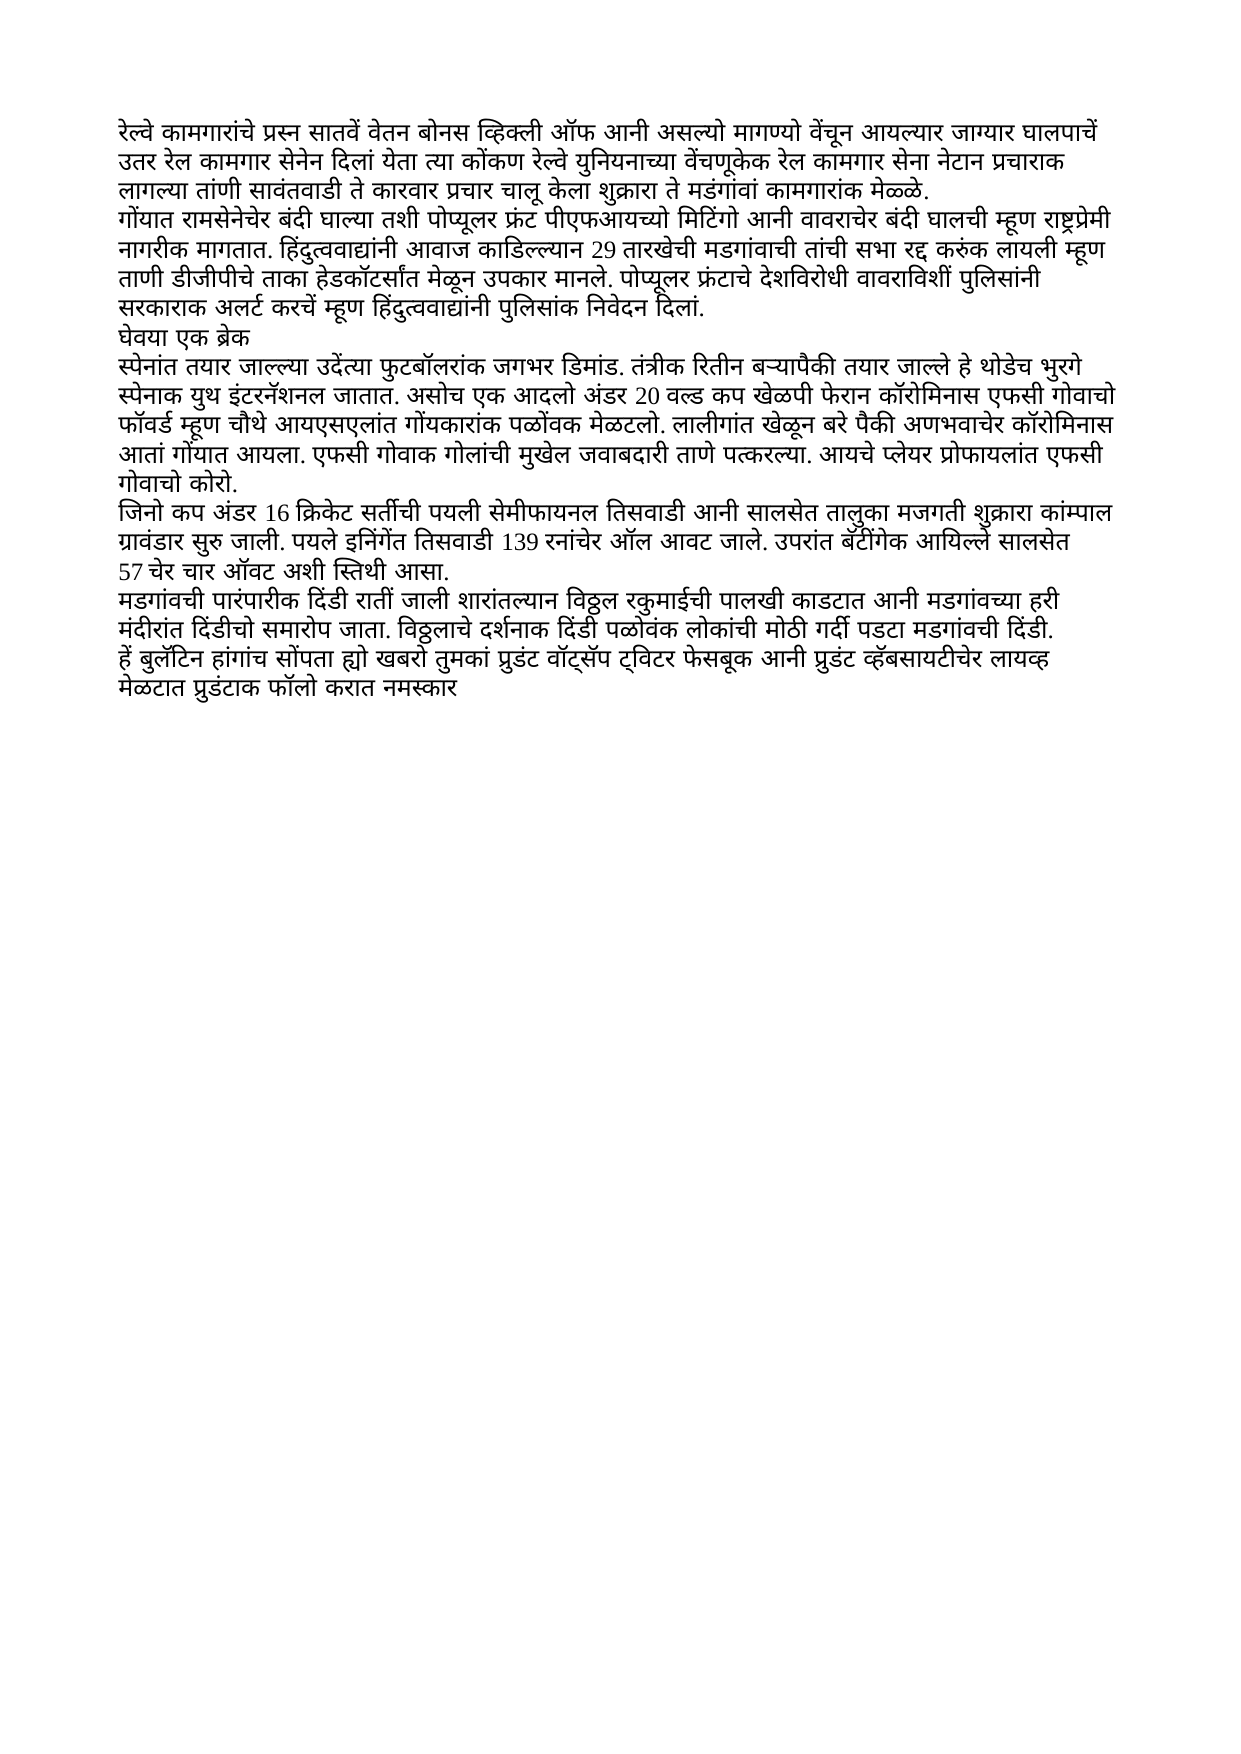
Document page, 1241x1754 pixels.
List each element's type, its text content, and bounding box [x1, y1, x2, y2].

text रेल्वे कामगारांचे प्रस्न सातवें वेतन बोनस व्हिक्ली ऑफ आनी असल्यो मागण्यो वेंचून आयल्यार जाग्यार घालपाचें उतर रेल कामगार सेनेन दिलां येता त्या कोंकण रेल्वे युनियनाच्या वेंचणूकेक रेल कामगार सेना नेटान प्रचाराक लागल्या तांणी सावंतवाडी ते कारवार प्रचार चालू केला शुक्रारा ते मडंगांवां कामगारांक मेळ्ळे. [118, 118, 1122, 206]
text मडगांवची पारंपारीक दिंडी रातीं जाली शारांतल्यान विठ्ठल रकुमाईची पालखी काडटात आनी मडगांवच्या हरी मंदीरांत दिंडीचो समारोप जाता. विठ्ठलाचे दर्शनाक दिंडी पळोवंक लोकांची मोठी गर्दी पडटा मडगांवची दिंडी. [118, 586, 1122, 644]
text हें बुलॅटिन हांगांच सोंपता ह्यो खबरो तुमकां प्रुडंट वॉट्सॅप ट्विटर फेसबूक आनी प्रुडंट व्हॅबसायटीचेर लायव्ह मेळटात प्रुडंटाक फॉलो करात नमस्कार [118, 644, 1122, 703]
text घेवया एक ब्रेक [118, 323, 1122, 352]
text गोंयात रामसेनेचेर बंदी घाल्या तशी पोप्यूलर फ्रंट पीएफआयच्यो मिटिंगो आनी वावराचेर बंदी घालची म्हूण राष्ट्रप्रेमी नागरीक मागतात. हिंदुत्ववाद्यांनी आवाज काडिल्ल्यान 29 तारखेची मडगांवाची तांची सभा रद्द करुंक लायली म्हूण ताणी डीजीपीचे ताका हेडकॉटर्सांत मेळून उपकार मानले. पोप्यूलर फ्रंटाचे देशविरोधी वावराविशीं पुलिसांनी सरकाराक अलर्ट करचें म्हूण हिंदुत्ववाद्यांनी पुलिसांक निवेदन दिलां. [118, 206, 1122, 323]
text जिनो कप अंडर 16 क्रिकेट सर्तीची पयली सेमीफायनल तिसवाडी आनी सालसेत तालुका मजगती शुक्रारा कांम्पाल ग्रावंडार सुरु जाली. पयले इनिंगेंत तिसवाडी 139 रनांचेर ऑल आवट जाले. उपरांत बॅटींगेक आयिल्ले सालसेत 57चेर चार ऑवट अशी स्तिथी आसा. [118, 498, 1122, 586]
text स्पेनांत तयार जाल्ल्या उदेंत्या फुटबॉलरांक जगभर डिमांड. तंत्रीक रितीन बऱ्यापैकी तयार जाल्ले हे थोडेच भुरगे स्पेनाक युथ इंटरनॅशनल जातात. असोच एक आदलो अंडर 20 वल्ड कप खेळपी फेरान कॉरोमिनास एफसी गोवाचो फॉवर्ड म्हूण चौथे आयएसएलांत गोंयकारांक पळोंवक मेळटलो. लालीगांत खेळून बरे पैकी अणभवाचेर कॉरोमिनास आतां गोंयात आयला. एफसी गोवाक गोलांची मुखेल जवाबदारी ताणे पत्करल्या. आयचे प्लेयर प्रोफायलांत एफसी गोवाचो कोरो. [118, 352, 1122, 498]
